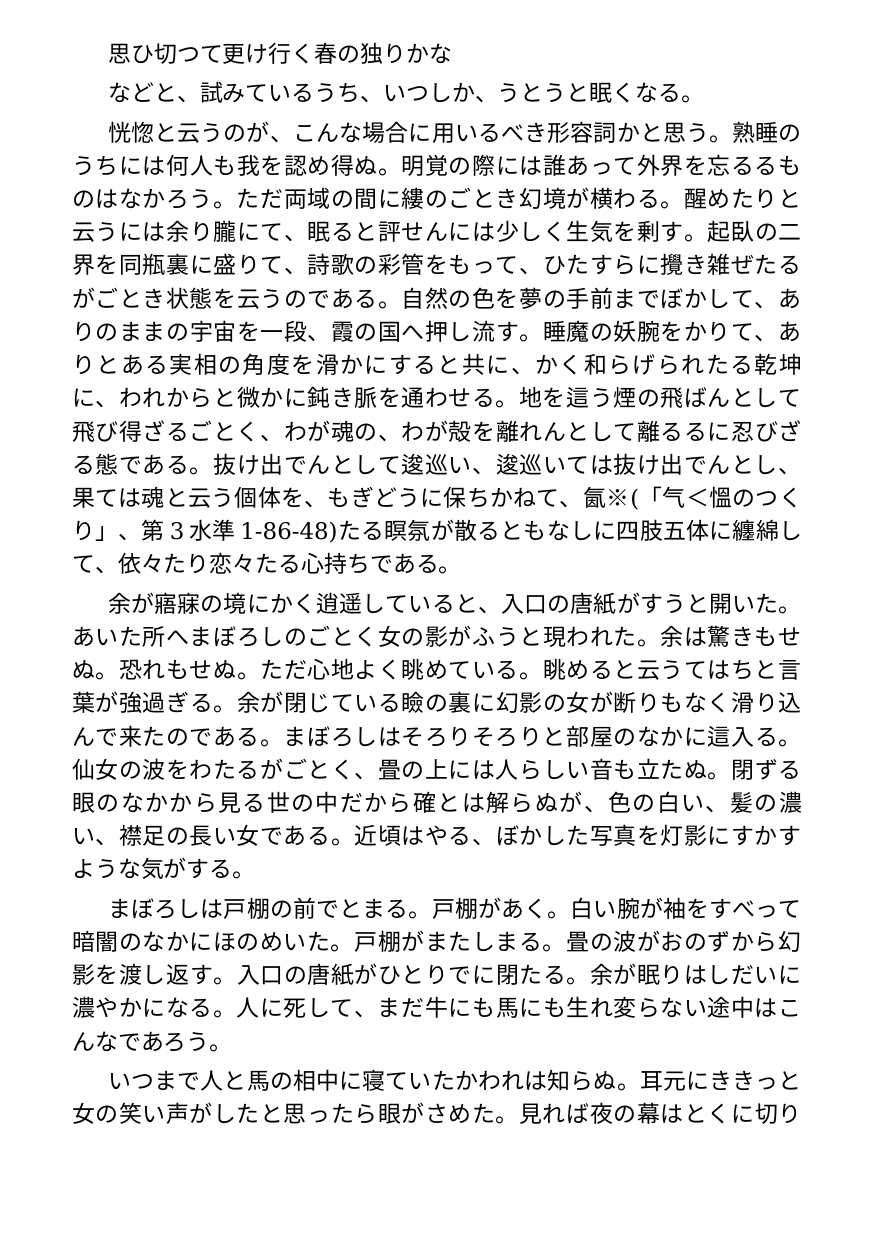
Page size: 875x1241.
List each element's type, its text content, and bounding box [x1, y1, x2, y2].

text 余が寤寐の境にかく逍遥していると、入口の唐紙がすうと開いた。あいた所へまぼろしのごとく女の影がふうと現われた。余は驚きもせぬ。恐れもせぬ。ただ心地よく眺めている。眺めると云うてはちと言葉が強過ぎる。余が閉じている瞼の裏に幻影の女が断りもなく滑り込んで来たのである。まぼろしはそろりそろりと部屋のなかに這入る。仙女の波をわたるがごとく、畳の上には人らしい音も立たぬ。閉ずる眼のなかから見る世の中だから確とは解らぬが、色の白い、髪の濃い、襟足の長い女である。近頃はやる、ぼかした写真を灯影にすかすような気がする。 [72, 586, 802, 884]
text 恍惚と云うのが、こんな場合に用いるべき形容詞かと思う。熟睡のうちには何人も我を認め得ぬ。明覚の際には誰あって外界を忘るるものはなかろう。ただ両域の間に縷のごとき幻境が横わる。醒めたりと云うには余り朧にて、眠ると評せんには少しく生気を剰す。起臥の二界を同瓶裏に盛りて、詩歌の彩管をもって、ひたすらに攪き雑ぜたるがごとき状態を云うのである。自然の色を夢の手前までぼかして、ありのままの宇宙を一段、霞の国へ押し流す。睡魔の妖腕をかりて、ありとある実相の角度を滑かにすると共に、かく和らげられたる乾坤に、われからと微かに鈍き脈を通わせる。地を這う煙の飛ばんとして飛び得ざるごとく、わが魂の、わが殻を離れんとして離るるに忍びざる態である。抜け出でんとして逡巡い、逡巡いては抜け出でんとし、果ては魂と云う個体を、もぎどうに保ちかねて、氤※(「气＜慍のつくり」、第3水準1-86-48)たる瞑氛が散るともなしに四肢五体に纏綿して、依々たり恋々たる心持ちである。 [72, 114, 802, 579]
text まぼろしは戸棚の前でとまる。戸棚があく。白い腕が袖をすべって暗闇のなかにほのめいた。戸棚がまたしまる。畳の波がおのずから幻影を渡し返す。入口の唐紙がひとりでに閉たる。余が眠りはしだいに濃やかになる。人に死して、まだ牛にも馬にも生れ変らない途中はこんなであろう。 [72, 891, 802, 1057]
text いつまで人と馬の相中に寝ていたかわれは知らぬ。耳元にききっと女の笑い声がしたと思ったら眼がさめた。見れば夜の幕はとくに切り [72, 1063, 802, 1129]
text などと、試みているうち、いつしか、うとうと眠くなる。 [72, 75, 802, 108]
text 思ひ切つて更け行く春の独りかな [72, 36, 802, 69]
